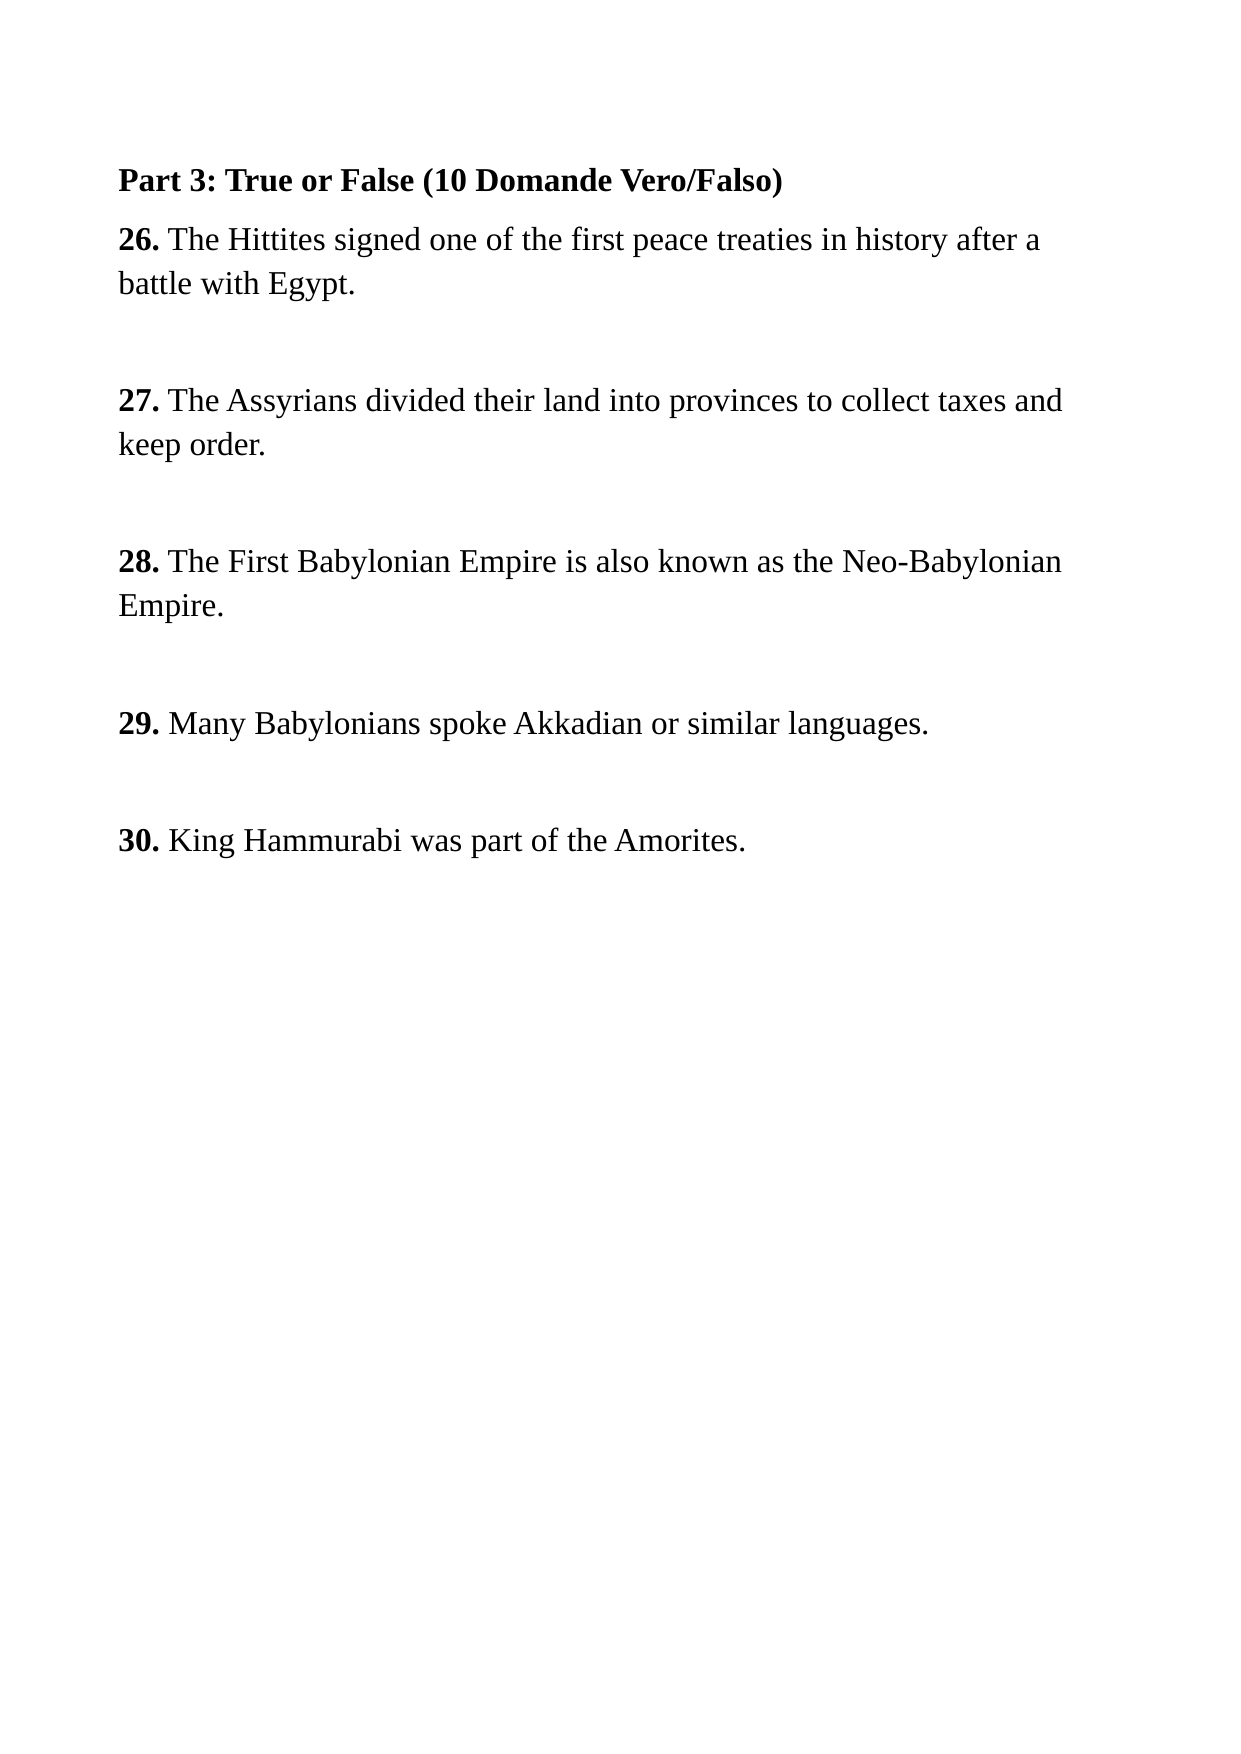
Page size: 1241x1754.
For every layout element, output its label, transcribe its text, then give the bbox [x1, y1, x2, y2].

text 28. The First Babylonian Empire is also known as the Neo-Babylonian Empire. [118, 542, 1122, 624]
text 29. Many Babylonians spoke Akkadian or similar languages. [118, 703, 1122, 741]
text 26. The Hittites signed one of the first peace treaties in history after a battle with Egypt. [118, 219, 1122, 301]
text 30. King Hammurabi was part of the Amorites. [118, 820, 1122, 859]
text 27. The Assyrians divided their land into provinces to collect taxes and keep order. [118, 380, 1122, 463]
subtitle Part 3: True or False (10 Domande Vero/Falso) [118, 160, 1122, 199]
